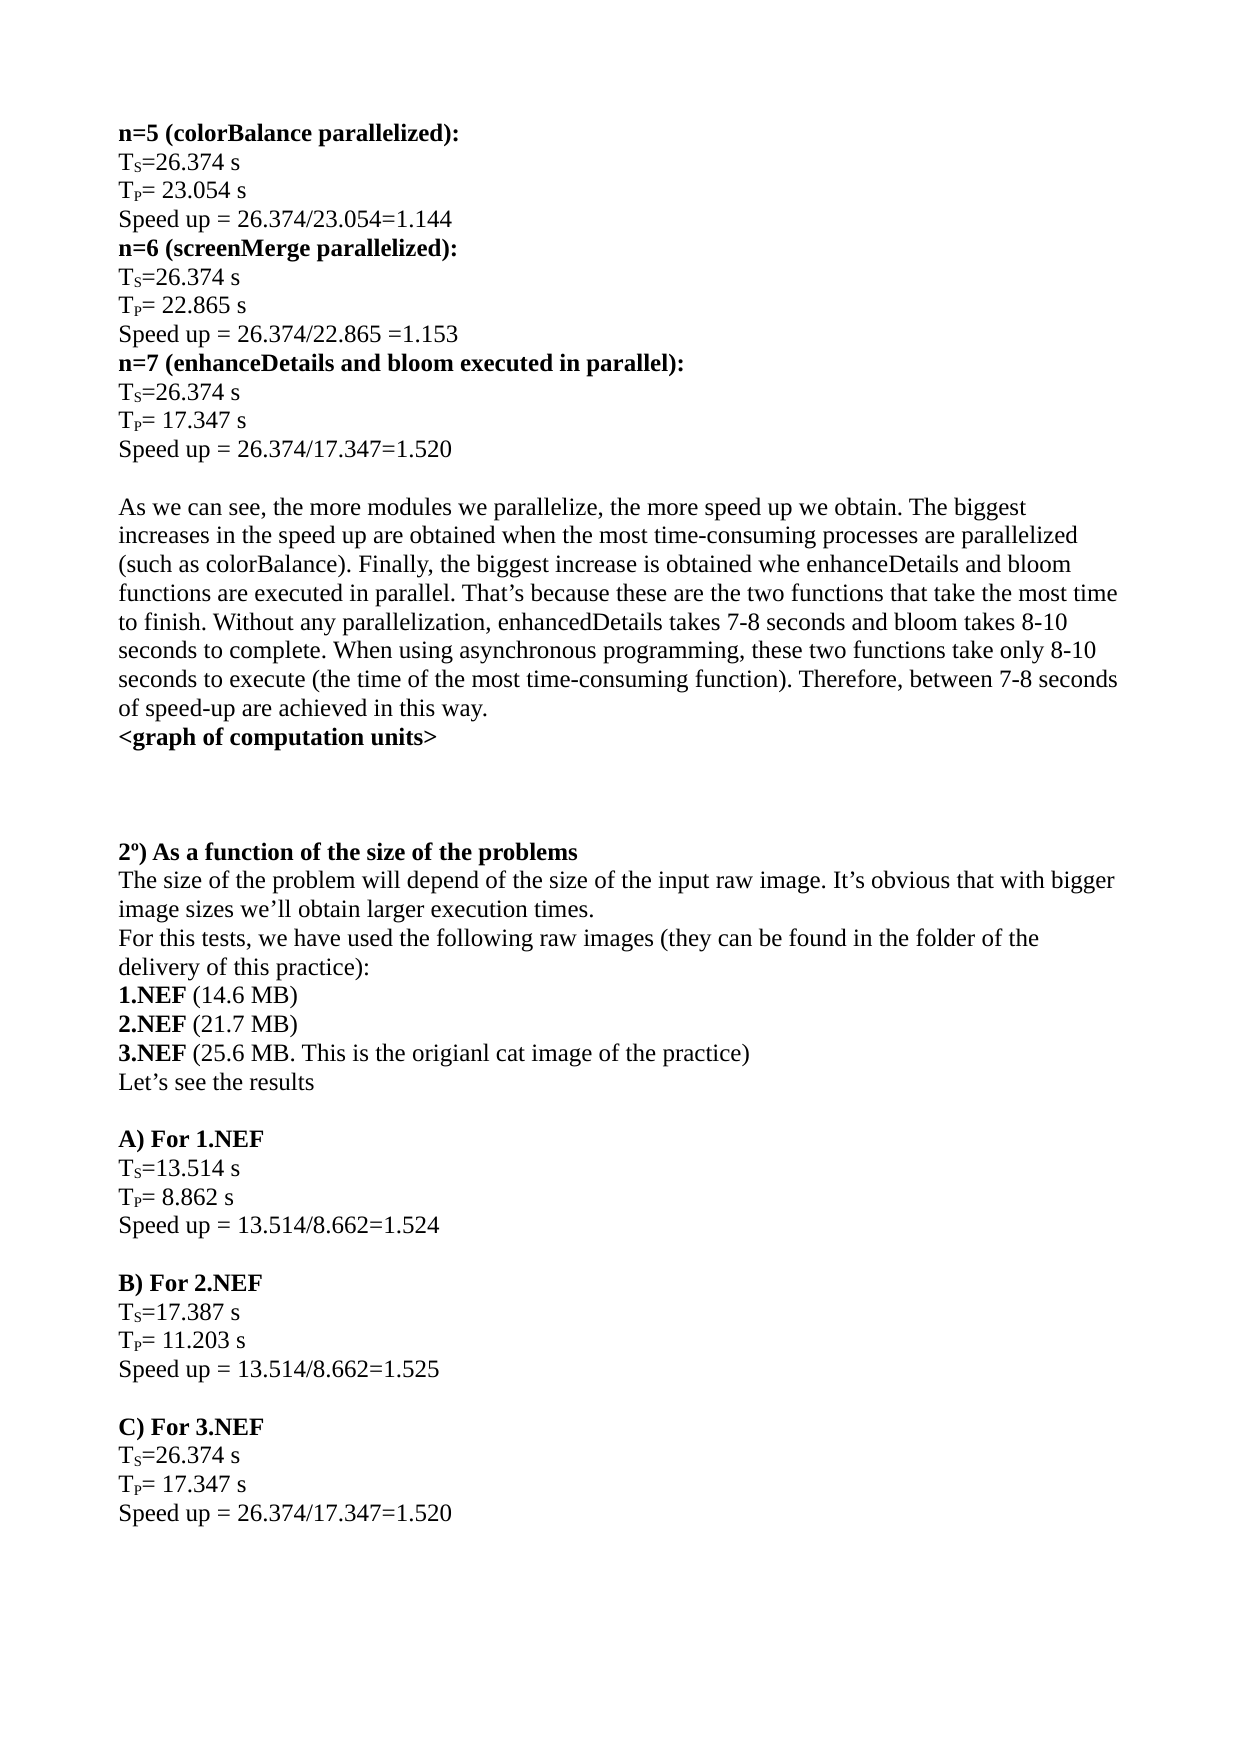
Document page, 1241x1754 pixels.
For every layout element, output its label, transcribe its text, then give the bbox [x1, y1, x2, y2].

text TP= 17.347 s [118, 1469, 1122, 1498]
text TS=26.374 s [118, 1441, 1122, 1469]
text Speed up = 13.514/8.662=1.525 [118, 1354, 1122, 1383]
text TP= 8.862 s [118, 1182, 1122, 1211]
text As we can see, the more modules we parallelize, the more speed up we obtain. The biggest increases in the speed up are obtained when the most time-consuming processes are parallelized (such as colorBalance). Finally, the biggest increase is obtained whe enhanceDetails and bloom functions are executed in parallel. That’s because these are the two functions that take the most time to finish. Without any parallelization, enhancedDetails takes 7-8 seconds and bloom takes 8-10 seconds to complete. When using asynchronous programming, these two functions take only 8-10 seconds to execute (the time of the most time-consuming function). Therefore, between 7-8 seconds of speed-up are achieved in this way. [118, 492, 1122, 722]
text n=6 (screenMerge parallelized): [118, 233, 1122, 262]
text Speed up = 26.374/22.865 =1.153 [118, 319, 1122, 348]
text Speed up = 26.374/17.347=1.520 [118, 1498, 1122, 1527]
text The size of the problem will depend of the size of the input raw image. It’s obvious that with bigger image sizes we’ll obtain larger execution times. [118, 866, 1122, 923]
text Speed up = 26.374/17.347=1.520 [118, 434, 1122, 463]
text TP= 22.865 s [118, 291, 1122, 319]
text A) For 1.NEF [118, 1124, 1122, 1153]
text For this tests, we have used the following raw images (they can be found in the folder of the delivery of this practice): [118, 923, 1122, 981]
text TS=17.387 s [118, 1297, 1122, 1326]
text Let’s see the results [118, 1067, 1122, 1096]
text TP= 11.203 s [118, 1326, 1122, 1354]
text TS=26.374 s [118, 262, 1122, 291]
text TS=26.374 s [118, 377, 1122, 406]
text Speed up = 13.514/8.662=1.524 [118, 1211, 1122, 1239]
text 2.NEF (21.7 MB) [118, 1009, 1122, 1038]
text <graph of computation units> [118, 722, 1122, 751]
text n=7 (enhanceDetails and bloom executed in parallel): [118, 348, 1122, 377]
text TS=26.374 s [118, 147, 1122, 176]
text 3.NEF (25.6 MB. This is the origianl cat image of the practice) [118, 1038, 1122, 1067]
text n=5 (colorBalance parallelized): [118, 118, 1122, 147]
text 2º) As a function of the size of the problems [118, 837, 1122, 866]
text TP= 23.054 s [118, 176, 1122, 204]
text TP= 17.347 s [118, 406, 1122, 434]
text TS=13.514 s [118, 1153, 1122, 1182]
text Speed up = 26.374/23.054=1.144 [118, 204, 1122, 233]
text C) For 3.NEF [118, 1412, 1122, 1441]
text B) For 2.NEF [118, 1268, 1122, 1297]
text 1.NEF (14.6 MB) [118, 981, 1122, 1009]
